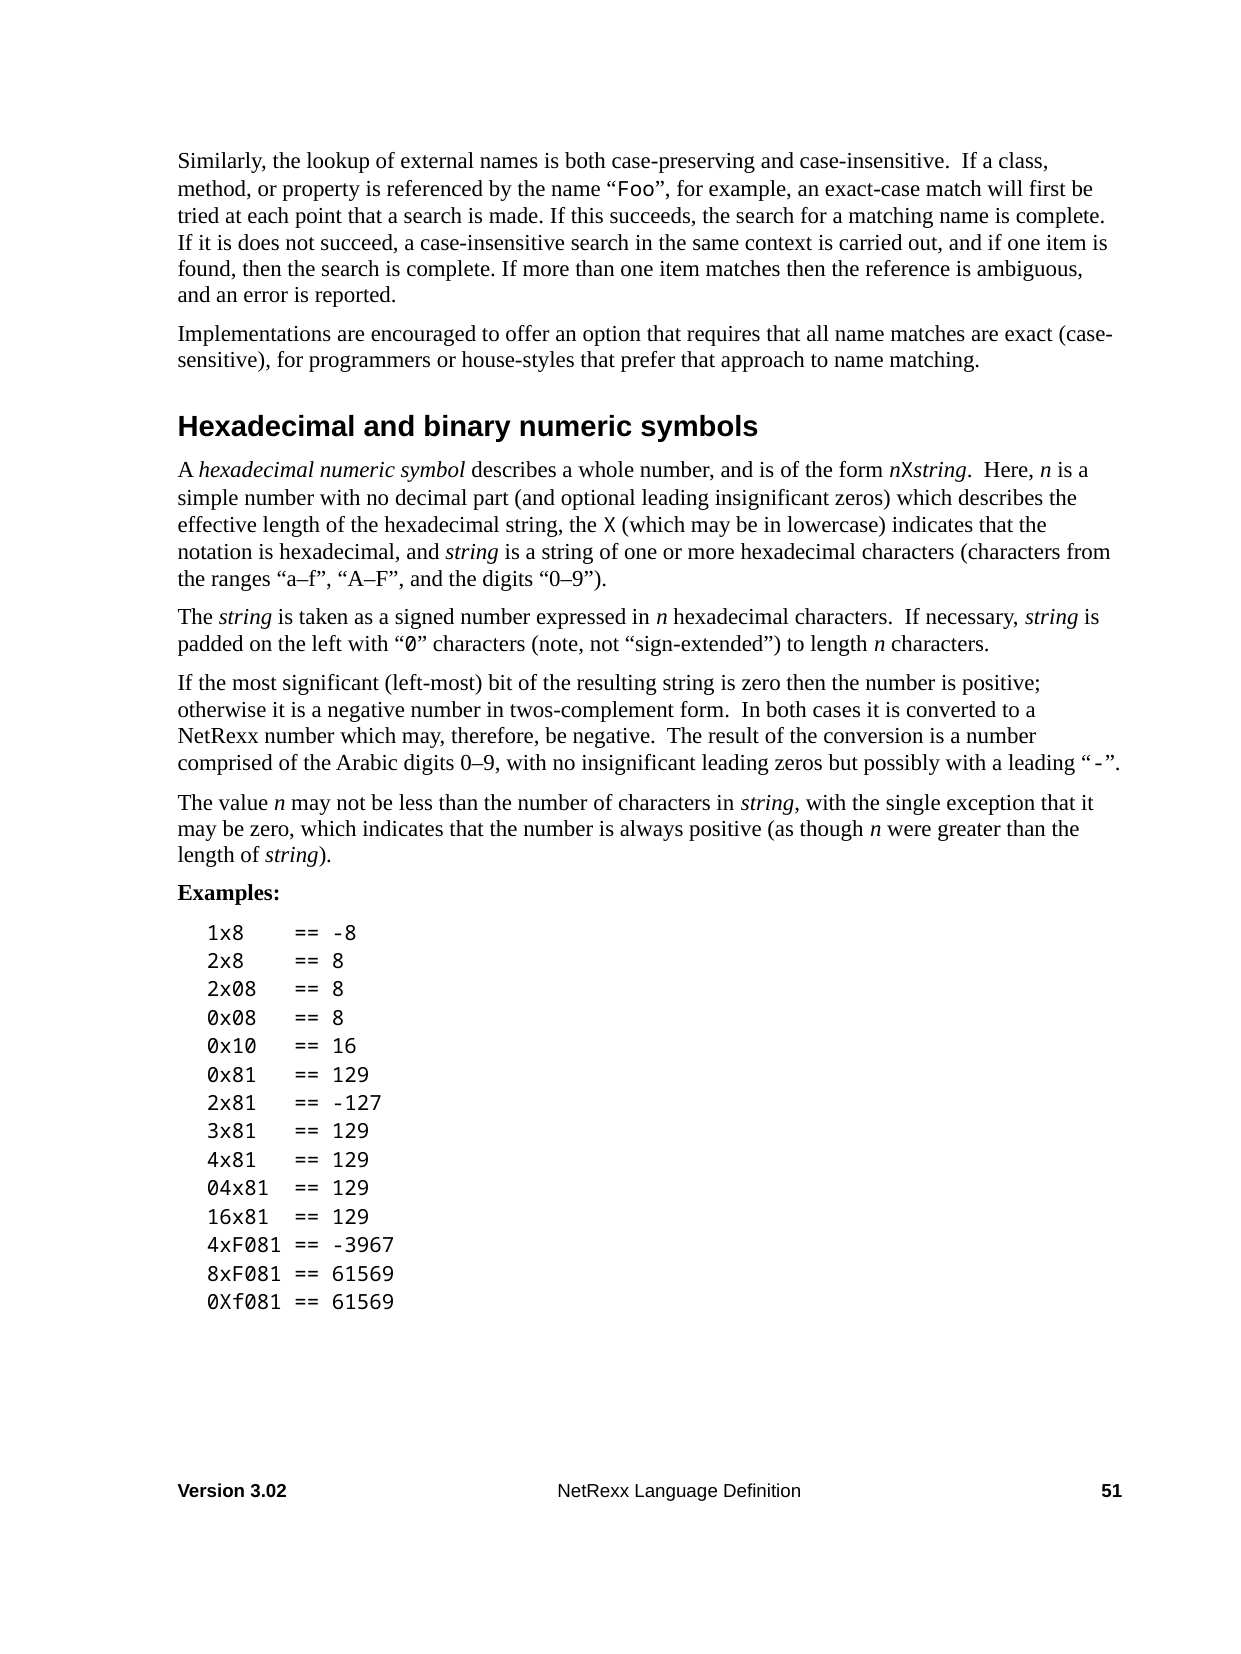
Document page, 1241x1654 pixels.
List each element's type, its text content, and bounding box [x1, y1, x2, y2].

text The string is taken as a signed number expressed in n hexadecimal characters. If necessary, string is padded on the left with “0” characters (note, not “sign-extended”) to length n characters. [177, 603, 1122, 658]
text A hexadecimal numeric symbol describes a whole number, and is of the form nXstring. Here, n is a simple number with no decimal part (and optional leading insignificant zeros) which describes the effective length of the hexadecimal string, the X (which may be in lowercase) indicates that the notation is hexadecimal, and string is a string of one or more hexadecimal characters (characters from the ranges “a–f”, “A–F”, and the digits “0–9”). [177, 455, 1122, 591]
text Similarly, the lookup of external names is both case-preserving and case-insensitive. If a class, method, or property is referenced by the name “Foo”, for example, an exact-case match will first be tried at each point that a search is made. If this succeeds, the search for a matching name is complete. If it is does not succeed, a case-insensitive search in the same context is carried out, and if one item is found, then the search is complete. If more than one item matches then the reference is ambiguous, and an error is reported. [177, 148, 1122, 308]
text Implementations are encouraged to offer an option that requires that all name matches are exact (case-sensitive), for programmers or house-styles that prefer that approach to name matching. [177, 319, 1122, 372]
text The value n may not be less than the number of characters in string, with the single exception that it may be zero, which indicates that the number is always positive (as though n were greater than the length of string). [177, 789, 1122, 868]
text If the most significant (left-most) bit of the resulting string is zero then the number is positive; otherwise it is a negative number in twos-complement form. In both cases it is converted to a NetRexx number which may, therefore, be negative. The result of the conversion is a number comprised of the Arabic digits 0–9, with no insignificant leading zeros but possibly with a leading “-”. [177, 669, 1122, 777]
text 1x8 == -8 2x8 == 8 2x08 == 8 0x08 == 8 0x10 == 16 0x81 == 129 2x81 == -127 3x81 == 129 4x81 == 129 04x81 == 129 16x81 == 129 4xF081 == -3967 8xF081 == 61569 0Xf081 == 61569 [207, 918, 1122, 1316]
subtitle Hexadecimal and binary numeric symbols [177, 409, 1122, 443]
text Examples: [177, 879, 1122, 906]
